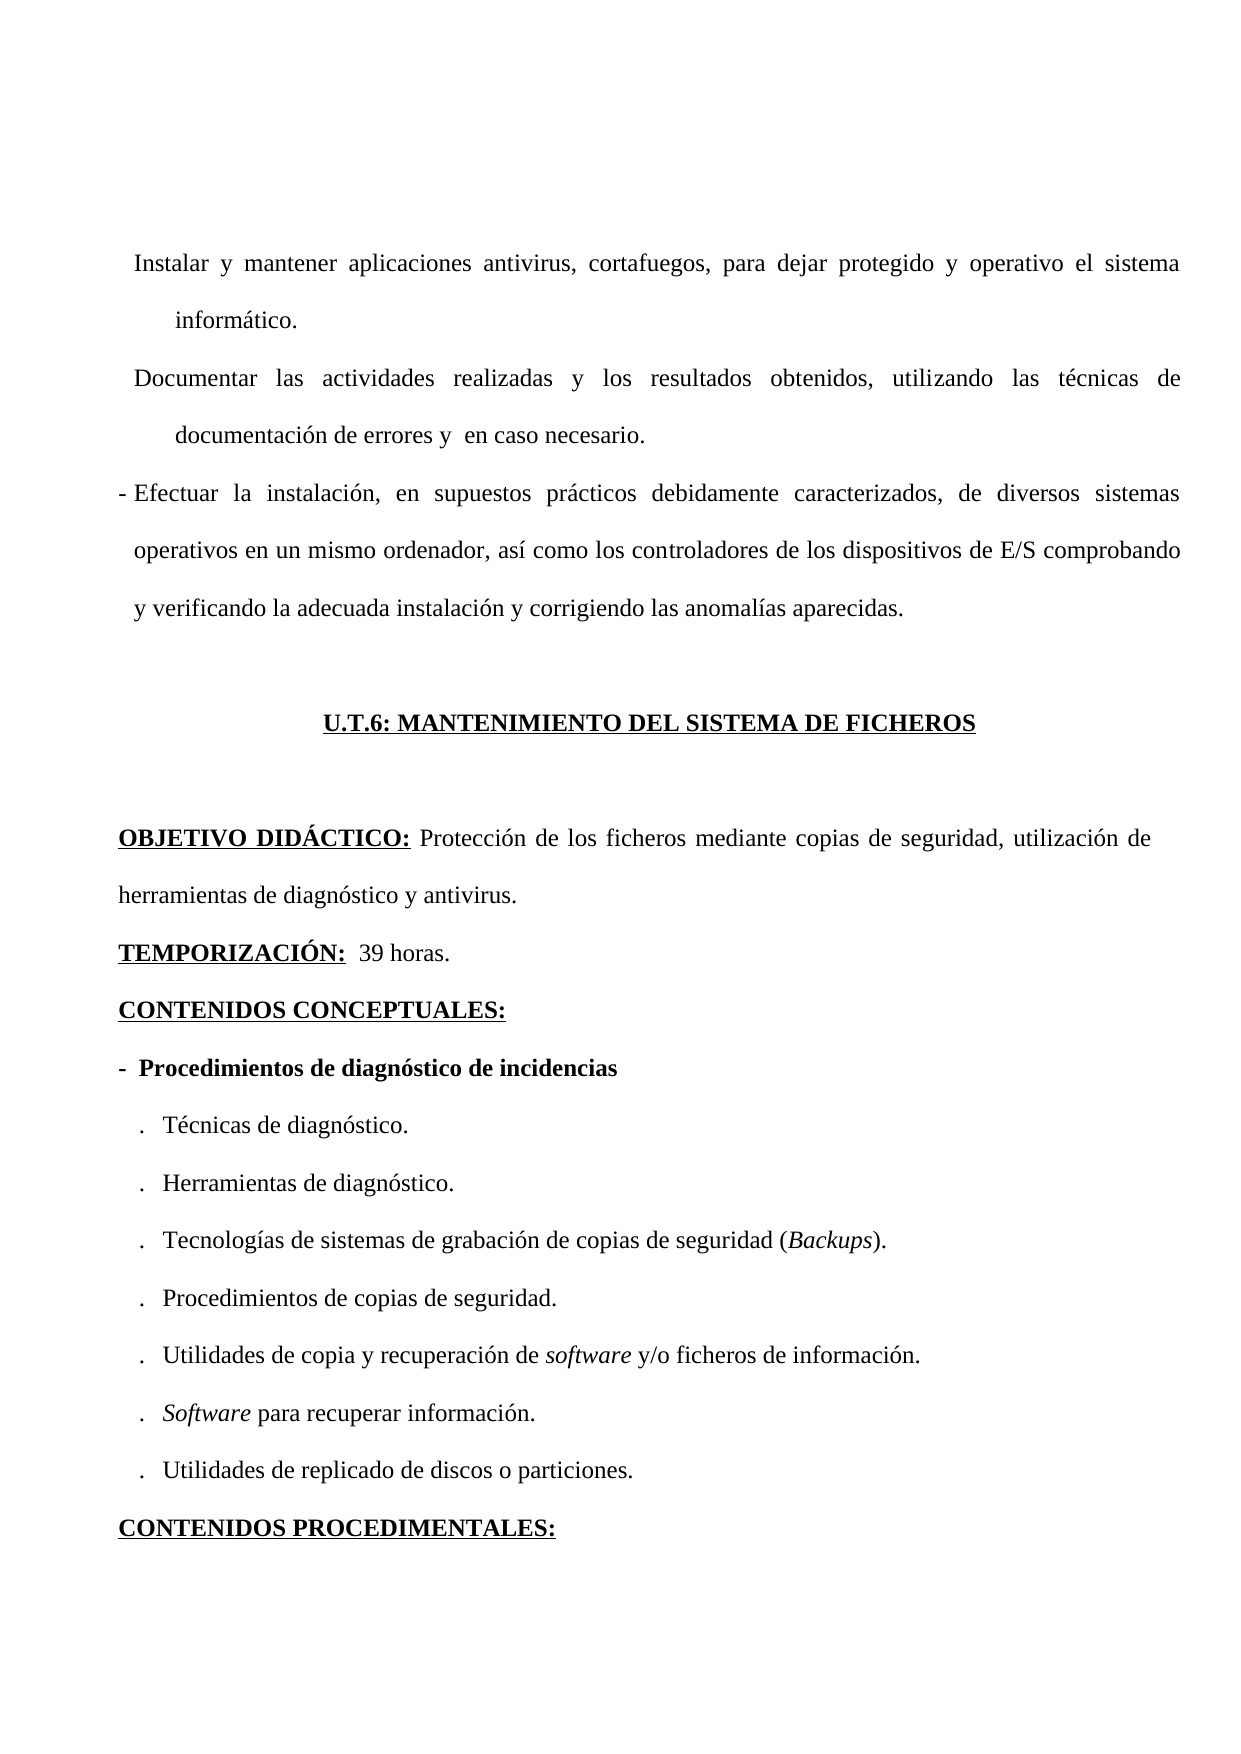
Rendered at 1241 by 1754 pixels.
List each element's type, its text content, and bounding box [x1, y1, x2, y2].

text - Procedimientos de diagnóstico de incidencias [118, 1053, 1181, 1082]
text CONTENIDOS CONCEPTUALES: [118, 996, 1181, 1024]
text OBJETIVO DIDÁCTICO: Protección de los ficheros mediante copias de seguridad, utilización de herramientas de diagnóstico y antivirus. [118, 823, 1152, 909]
text Instalar y mantener aplicaciones antivirus, cortafuegos, para dejar protegido y operativo el sistema informático. [134, 248, 1181, 334]
text - Efectuar la instalación, en supuestos prácticos debidamente caracterizados, de diversos sistemas operativos en un mismo ordenador, así como los con­troladores de los dispositivos de E/S comprobando y verificando la adecua­da instalación y corrigiendo las anomalías aparecidas. [118, 478, 1181, 622]
text . Software para recuperar información. [138, 1398, 1181, 1427]
text . Utilidades de copia y recuperación de software y/o ficheros de información. [138, 1341, 1181, 1369]
text . Procedimientos de copias de seguridad. [138, 1283, 1181, 1312]
text CONTENIDOS PROCEDIMENTALES: [118, 1513, 1181, 1542]
text . Herramientas de diagnóstico. [138, 1168, 1181, 1197]
text . Utilidades de replicado de discos o particiones. [138, 1456, 1181, 1484]
text TEMPORIZACIÓN: 39 horas. [118, 938, 1181, 967]
text Documentar las actividades realizadas y los resultados obtenidos, utili­zando las técnicas de documentación de errores y en caso necesario. [134, 363, 1181, 449]
text U.T.6: MANTENIMIENTO DEL SISTEMA DE FICHEROS [118, 708, 1181, 737]
text . Tecnologías de sistemas de grabación de copias de seguridad (Backups). [138, 1226, 1181, 1254]
text . Técnicas de diagnóstico. [138, 1111, 1181, 1139]
